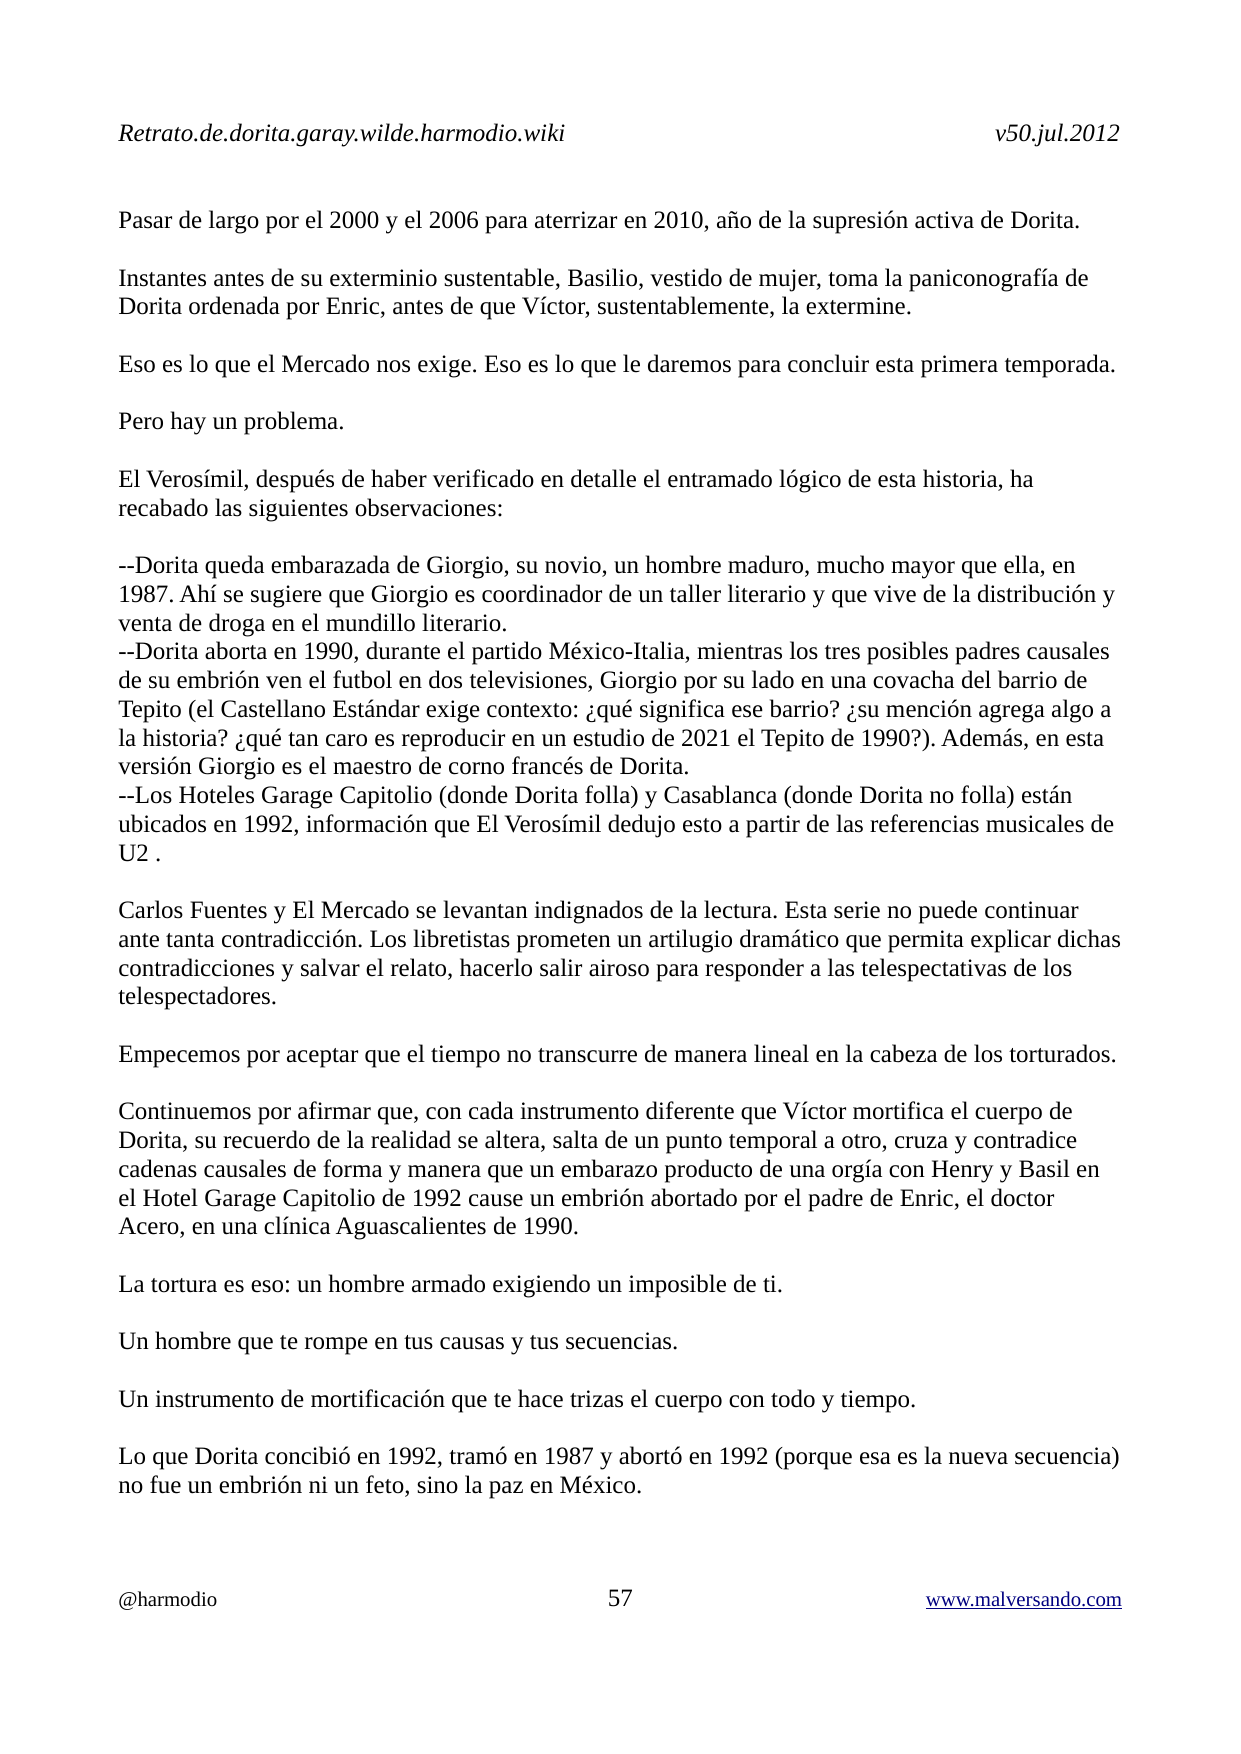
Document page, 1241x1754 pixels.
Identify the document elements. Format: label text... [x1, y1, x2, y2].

text Carlos Fuentes y El Mercado se levantan indignados de la lectura. Esta serie no puede continuar ante tanta contradicción. Los libretistas prometen un artilugio dramático que permita explicar dichas contradicciones y salvar el relato, hacerlo salir airoso para responder a las telespectativas de los telespectadores. [118, 895, 1122, 1010]
text Pero hay un problema. [118, 406, 1122, 435]
text Eso es lo que el Mercado nos exige. Eso es lo que le daremos para concluir esta primera temporada. [118, 349, 1122, 378]
text Empecemos por aceptar que el tiempo no transcurre de manera lineal en la cabeza de los torturados. [118, 1039, 1122, 1068]
text --Dorita queda embarazada de Giorgio, su novio, un hombre maduro, mucho mayor que ella, en 1987. Ahí se sugiere que Giorgio es coordinador de un taller literario y que vive de la distribución y venta de droga en el mundillo literario. [118, 550, 1122, 636]
text Pasar de largo por el 2000 y el 2006 para aterrizar en 2010, año de la supresión activa de Dorita. [118, 205, 1122, 234]
text El Verosímil, después de haber verificado en detalle el entramado lógico de esta historia, ha recabado las siguientes observaciones: [118, 464, 1122, 521]
text Instantes antes de su exterminio sustentable, Basilio, vestido de mujer, toma la paniconografía de Dorita ordenada por Enric, antes de que Víctor, sustentablemente, la extermine. [118, 263, 1122, 320]
text Un hombre que te rompe en tus causas y tus secuencias. [118, 1326, 1122, 1355]
text La tortura es eso: un hombre armado exigiendo un imposible de ti. [118, 1269, 1122, 1298]
text Un instrumento de mortificación que te hace trizas el cuerpo con todo y tiempo. [118, 1384, 1122, 1413]
text Lo que Dorita concibió en 1992, tramó en 1987 y abortó en 1992 (porque esa es la nueva secuencia) no fue un embrión ni un feto, sino la paz en México. [118, 1441, 1122, 1499]
text Continuemos por afirmar que, con cada instrumento diferente que Víctor mortifica el cuerpo de Dorita, su recuerdo de la realidad se altera, salta de un punto temporal a otro, cruza y contradice cadenas causales de forma y manera que un embarazo producto de una orgía con Henry y Basil en el Hotel Garage Capitolio de 1992 cause un embrión abortado por el padre de Enric, el doctor Acero, en una clínica Aguascalientes de 1990. [118, 1096, 1122, 1240]
text --Dorita aborta en 1990, durante el partido México-Italia, mientras los tres posibles padres causales de su embrión ven el futbol en dos televisiones, Giorgio por su lado en una covacha del barrio de Tepito (el Castellano Estándar exige contexto: ¿qué significa ese barrio? ¿su mención agrega algo a la historia? ¿qué tan caro es reproducir en un estudio de 2021 el Tepito de 1990?). Además, en esta versión Giorgio es el maestro de corno francés de Dorita. [118, 636, 1122, 780]
text --Los Hoteles Garage Capitolio (donde Dorita folla) y Casablanca (donde Dorita no folla) están ubicados en 1992, información que El Verosímil dedujo esto a partir de las referencias musicales de U2 . [118, 780, 1122, 866]
